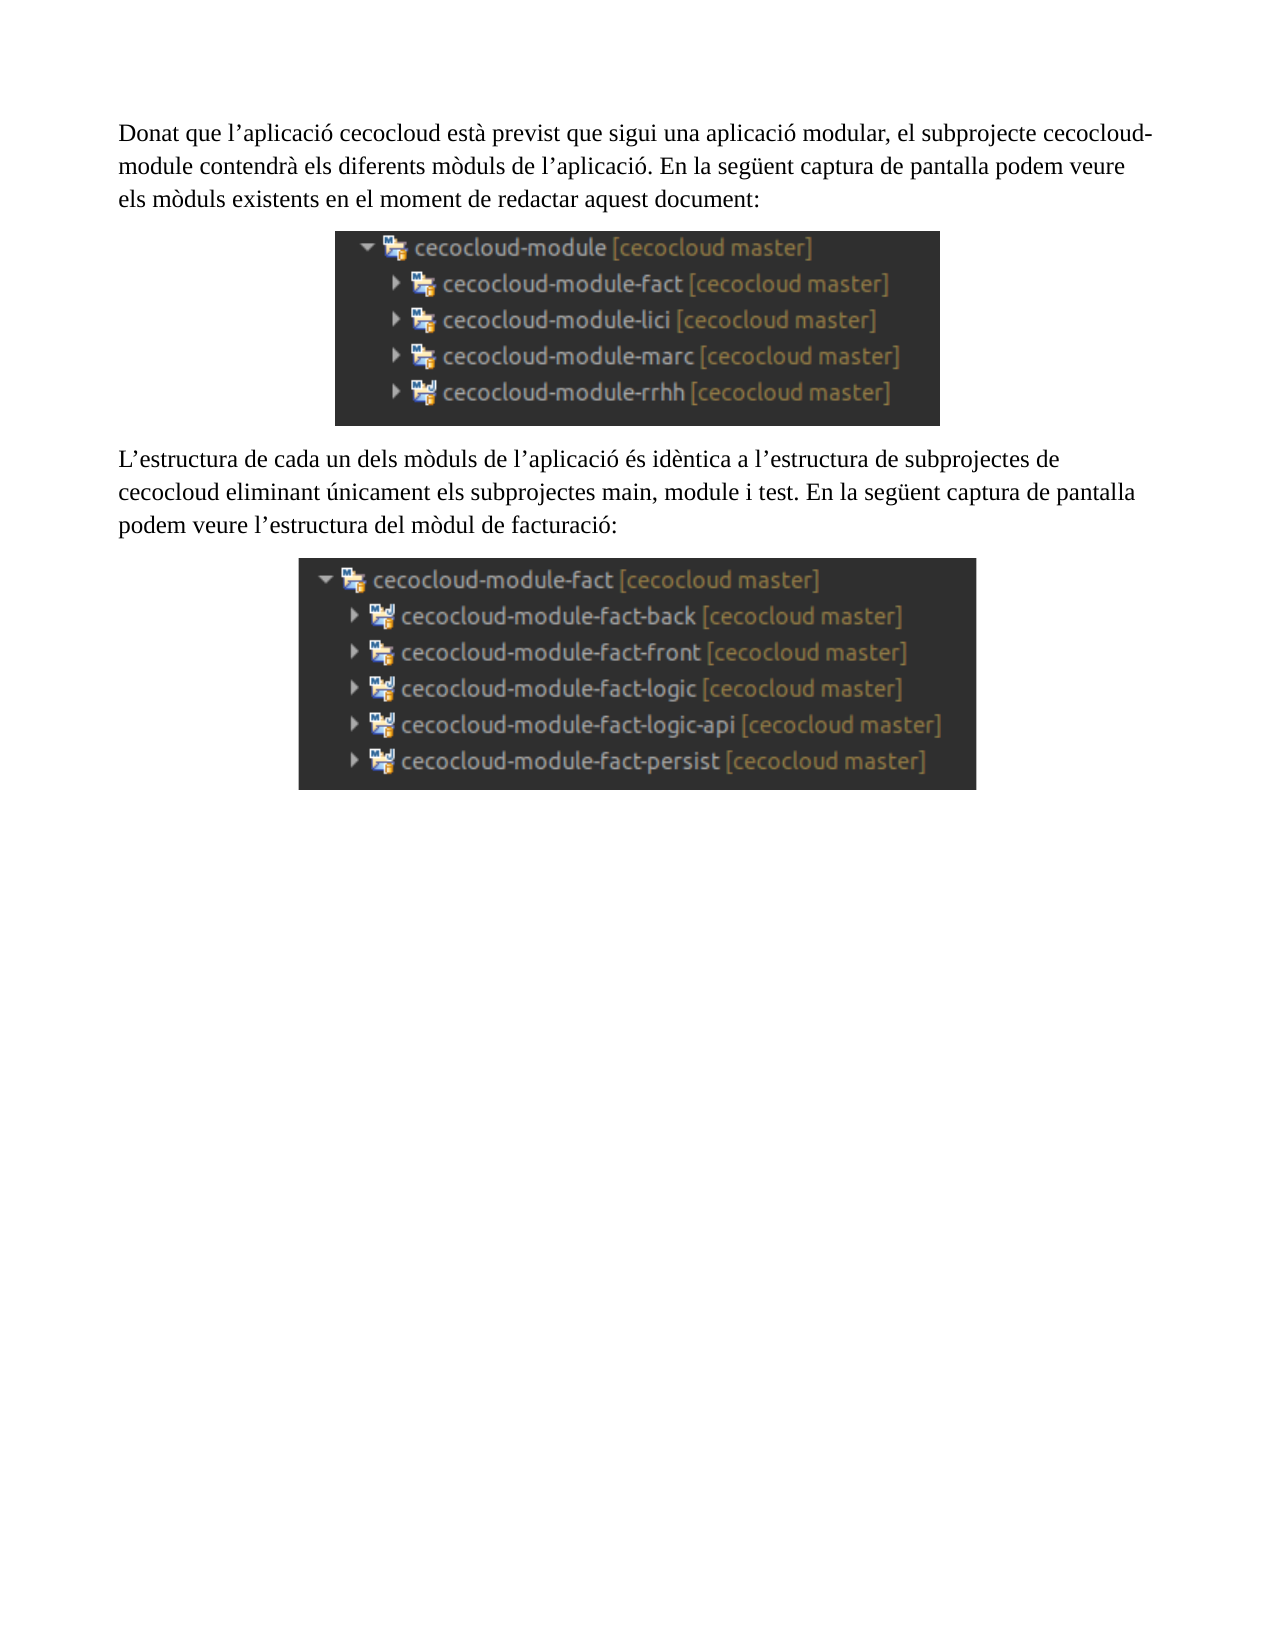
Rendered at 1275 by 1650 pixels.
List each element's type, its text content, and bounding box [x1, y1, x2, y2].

text L’estructura de cada un dels mòduls de l’aplicació és idèntica a l’estructura de subprojectes de cecocloud eliminant únicament els subprojectes main, module i test. En la següent captura de pantalla podem veure l’estructura del mòdul de facturació: [118, 444, 1157, 539]
text Donat que l’aplicació cecocloud està previst que sigui una aplicació modular, el subprojecte cecocloud-module contendrà els diferents mòduls de l’aplicació. En la següent captura de pantalla podem veure els mòduls existents en el moment de redactar aquest document: [118, 118, 1157, 213]
picture [335, 231, 940, 426]
picture [298, 558, 977, 790]
